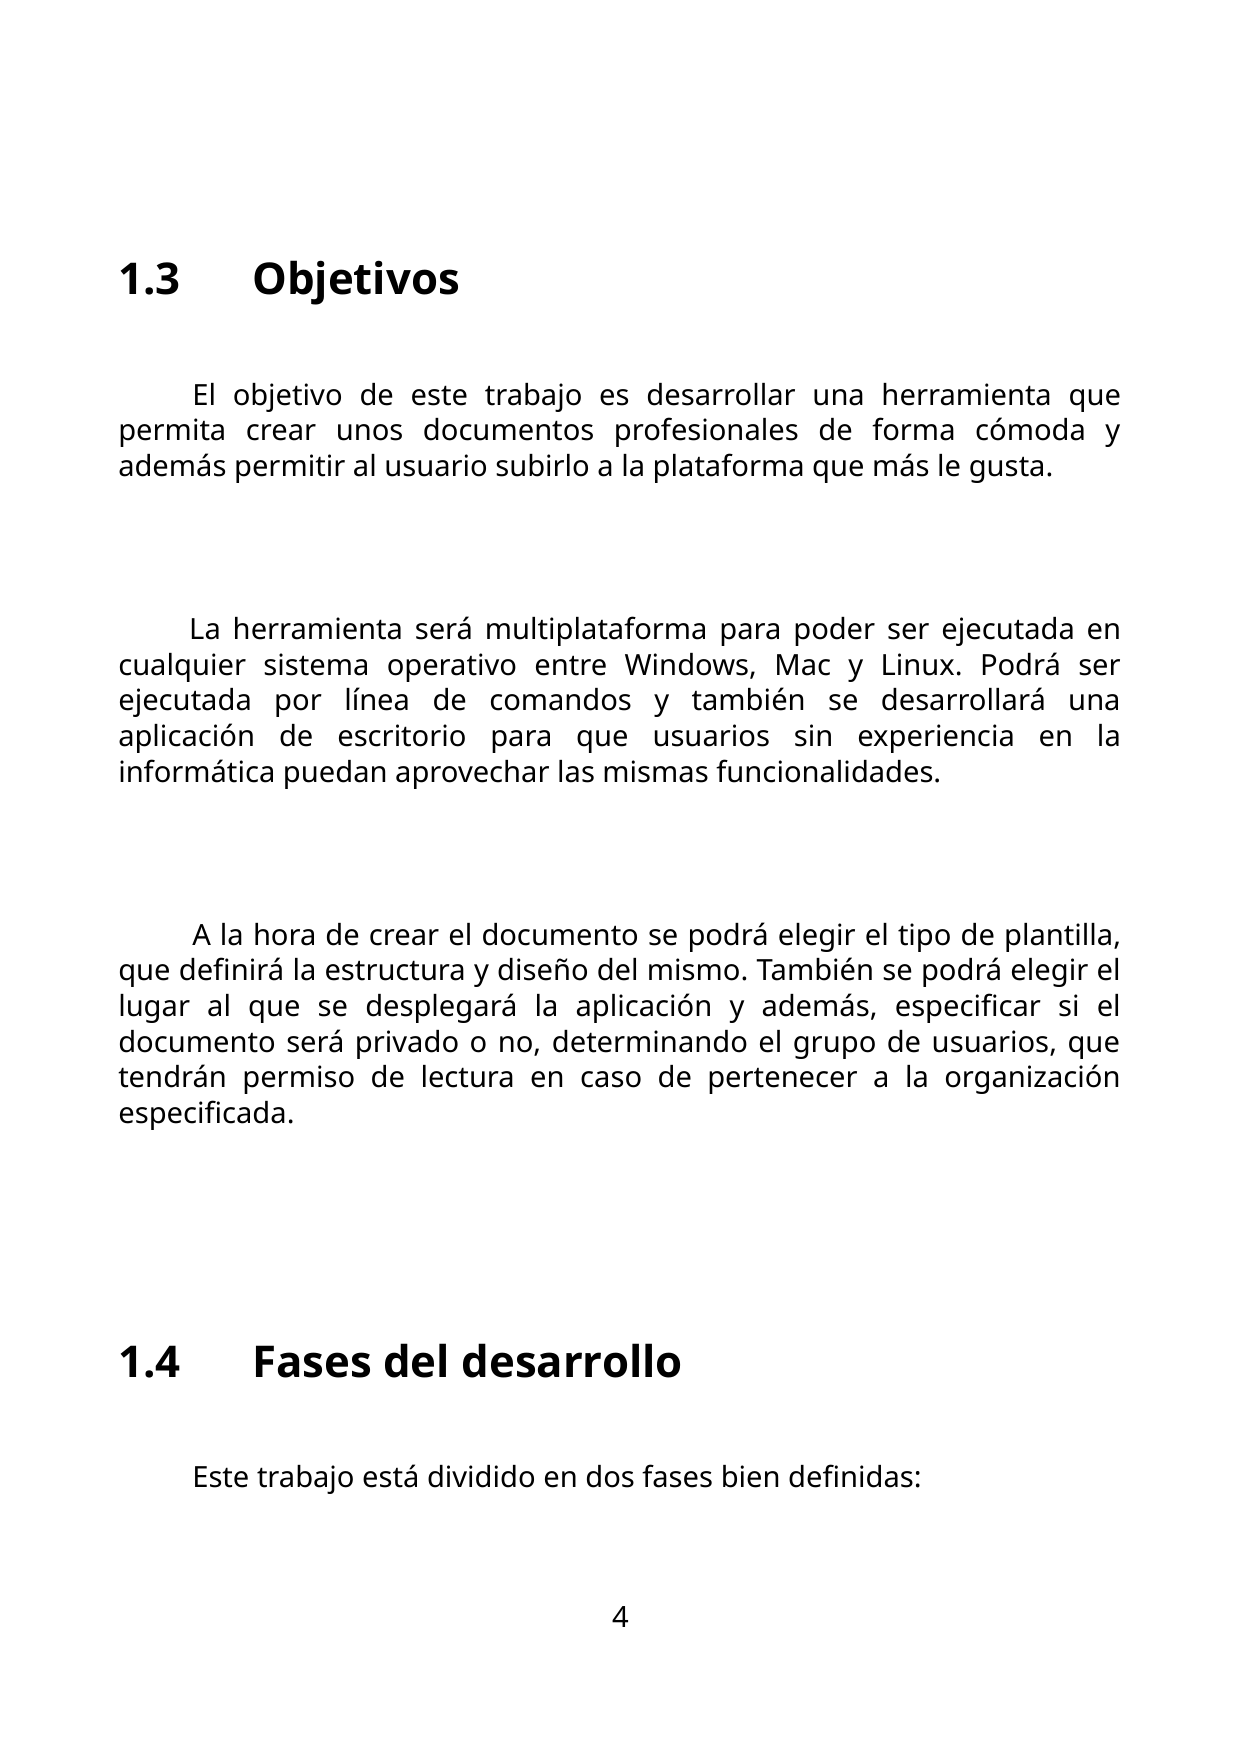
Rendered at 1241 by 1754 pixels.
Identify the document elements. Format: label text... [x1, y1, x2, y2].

text El objetivo de este trabajo es desarrollar una herramienta que permita crear unos documentos profesionales de forma cómoda y además permitir al usuario subirlo a la plataforma que más le gusta. [118, 374, 1122, 485]
text Este trabajo está dividido en dos fases bien definidas: [118, 1457, 1122, 1496]
subtitle Objetivos [118, 247, 1122, 307]
text La herramienta será multiplataforma para poder ser ejecutada en cualquier sistema operativo entre Windows, Mac y Linux. Podrá ser ejecutada por línea de comandos y también se desarrollará una aplicación de escritorio para que usuarios sin experiencia en la informática puedan aprovechar las mismas funcionalidades. [118, 608, 1122, 791]
subtitle Fases del desarrollo [118, 1330, 1122, 1390]
text A la hora de crear el documento se podrá elegir el tipo de plantilla, que definirá la estructura y diseño del mismo. También se podrá elegir el lugar al que se desplegará la aplicación y además, especificar si el documento será privado o no, determinando el grupo de usuarios, que tendrán permiso de lectura en caso de pertenecer a la organización especificada. [118, 914, 1122, 1132]
